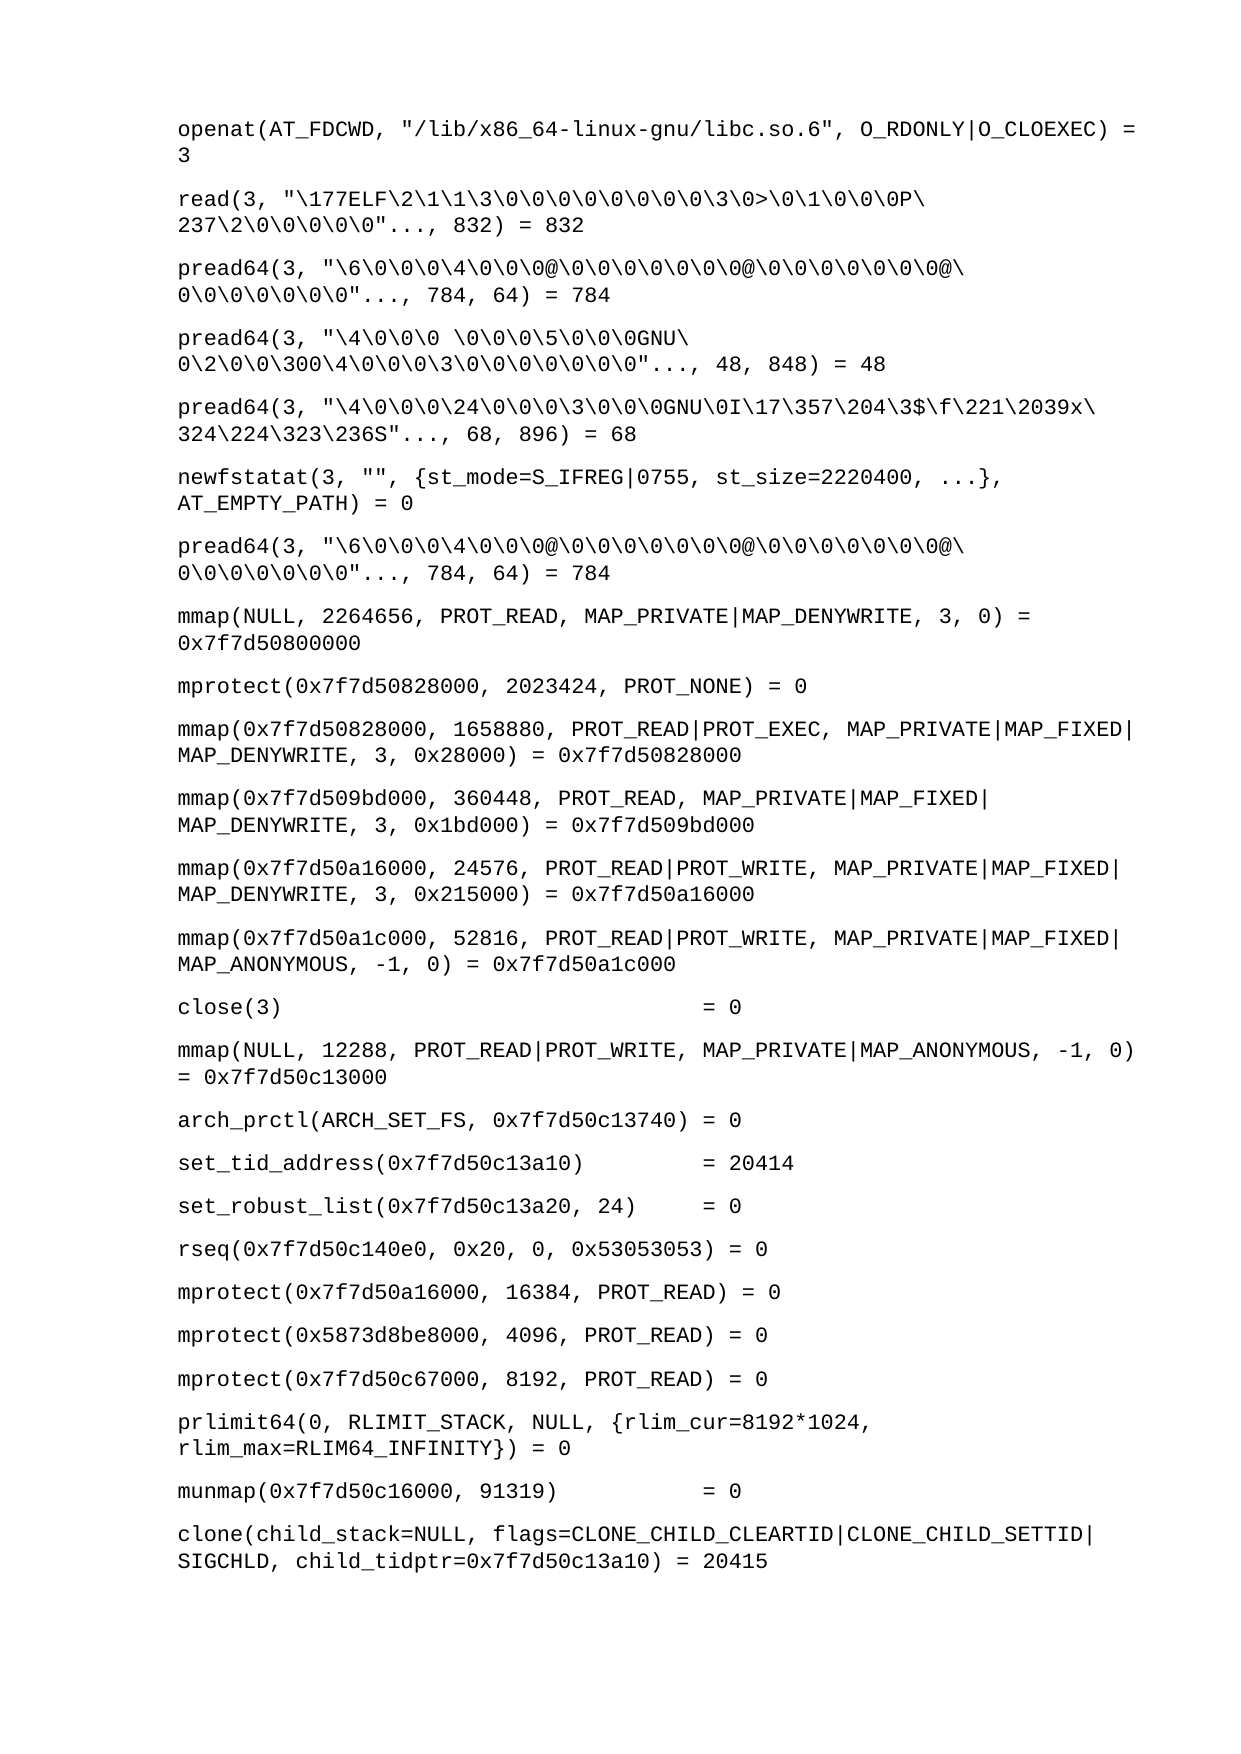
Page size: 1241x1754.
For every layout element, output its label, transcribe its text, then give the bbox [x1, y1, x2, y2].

text mmap(NULL, 2264656, PROT_READ, MAP_PRIVATE|MAP_DENYWRITE, 3, 0) = 0x7f7d50800000 [177, 605, 1152, 656]
text pread64(3, "\4\0\0\0\24\0\0\0\3\0\0\0GNU\0I\17\357\204\3$\f\221\2039x\324\224\323\236S"..., 68, 896) = 68 [177, 396, 1152, 448]
text mmap(0x7f7d50a1c000, 52816, PROT_READ|PROT_WRITE, MAP_PRIVATE|MAP_FIXED|MAP_ANONYMOUS, -1, 0) = 0x7f7d50a1c000 [177, 927, 1152, 978]
text mprotect(0x7f7d50c67000, 8192, PROT_READ) = 0 [177, 1368, 1152, 1392]
text pread64(3, "\6\0\0\0\4\0\0\0@\0\0\0\0\0\0\0@\0\0\0\0\0\0\0@\0\0\0\0\0\0\0"..., 784, 64) = 784 [177, 536, 1152, 587]
text close(3) = 0 [177, 996, 1152, 1021]
text mmap(0x7f7d50828000, 1658880, PROT_READ|PROT_EXEC, MAP_PRIVATE|MAP_FIXED|MAP_DENYWRITE, 3, 0x28000) = 0x7f7d50828000 [177, 718, 1152, 769]
text mprotect(0x7f7d50a16000, 16384, PROT_READ) = 0 [177, 1281, 1152, 1306]
text rseq(0x7f7d50c140e0, 0x20, 0, 0x53053053) = 0 [177, 1238, 1152, 1263]
text munmap(0x7f7d50c16000, 91319) = 0 [177, 1480, 1152, 1505]
text set_tid_address(0x7f7d50c13a10) = 20414 [177, 1152, 1152, 1177]
text read(3, "\177ELF\2\1\1\3\0\0\0\0\0\0\0\0\3\0>\0\1\0\0\0P\237\2\0\0\0\0\0"..., 832) = 832 [177, 188, 1152, 239]
text mmap(NULL, 12288, PROT_READ|PROT_WRITE, MAP_PRIVATE|MAP_ANONYMOUS, -1, 0) = 0x7f7d50c13000 [177, 1039, 1152, 1091]
text mmap(0x7f7d50a16000, 24576, PROT_READ|PROT_WRITE, MAP_PRIVATE|MAP_FIXED|MAP_DENYWRITE, 3, 0x215000) = 0x7f7d50a16000 [177, 857, 1152, 908]
text clone(child_stack=NULL, flags=CLONE_CHILD_CLEARTID|CLONE_CHILD_SETTID|SIGCHLD, child_tidptr=0x7f7d50c13a10) = 20415 [177, 1523, 1152, 1575]
text set_robust_list(0x7f7d50c13a20, 24) = 0 [177, 1195, 1152, 1220]
text mprotect(0x7f7d50828000, 2023424, PROT_NONE) = 0 [177, 675, 1152, 699]
text pread64(3, "\6\0\0\0\4\0\0\0@\0\0\0\0\0\0\0@\0\0\0\0\0\0\0@\0\0\0\0\0\0\0"..., 784, 64) = 784 [177, 257, 1152, 308]
text openat(AT_FDCWD, "/lib/x86_64-linux-gnu/libc.so.6", O_RDONLY|O_CLOEXEC) = 3 [177, 118, 1152, 169]
text prlimit64(0, RLIMIT_STACK, NULL, {rlim_cur=8192*1024, rlim_max=RLIM64_INFINITY}) = 0 [177, 1411, 1152, 1462]
text arch_prctl(ARCH_SET_FS, 0x7f7d50c13740) = 0 [177, 1109, 1152, 1134]
text mmap(0x7f7d509bd000, 360448, PROT_READ, MAP_PRIVATE|MAP_FIXED|MAP_DENYWRITE, 3, 0x1bd000) = 0x7f7d509bd000 [177, 787, 1152, 839]
text mprotect(0x5873d8be8000, 4096, PROT_READ) = 0 [177, 1324, 1152, 1349]
text pread64(3, "\4\0\0\0 \0\0\0\5\0\0\0GNU\0\2\0\0\300\4\0\0\0\3\0\0\0\0\0\0\0"..., 48, 848) = 48 [177, 327, 1152, 378]
text newfstatat(3, "", {st_mode=S_IFREG|0755, st_size=2220400, ...}, AT_EMPTY_PATH) = 0 [177, 466, 1152, 517]
